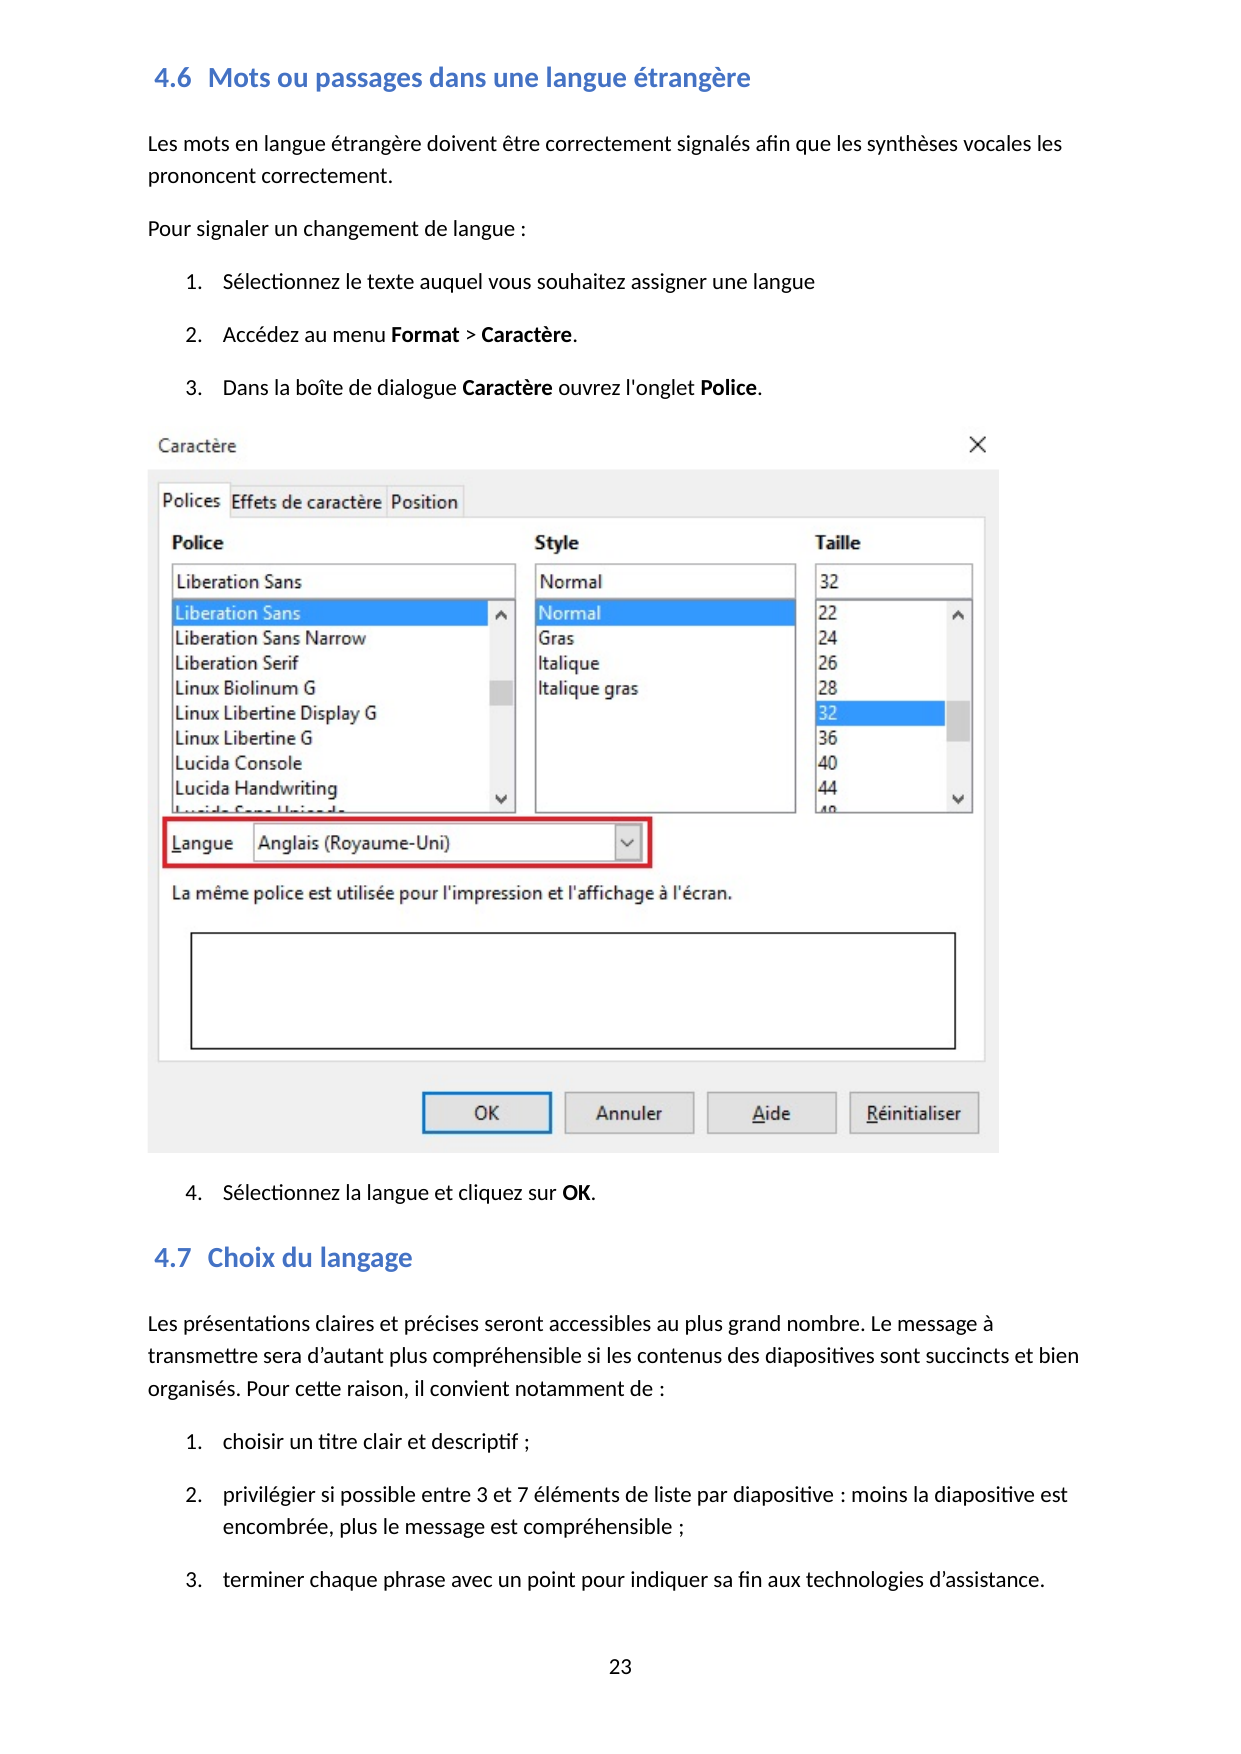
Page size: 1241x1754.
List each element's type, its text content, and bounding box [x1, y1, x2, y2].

list Sélectionnez le texte auquel vous souhaitez assigner une langue [185, 267, 1093, 295]
list privilégier si possible entre 3 et 7 éléments de liste par diapositive : moins la diapositive est encombrée, plus le message est compréhensible ; [185, 1480, 1093, 1540]
text Les mots en langue étrangère doivent être correctement signalés afin que les synthèses vocales les prononcent correctement. [148, 129, 1093, 189]
picture [147, 426, 999, 1153]
text Les présentations claires et précises seront accessibles au plus grand nombre. Le message à transmettre sera d’autant plus compréhensible si les contenus des diapositives sont succincts et bien organisés. Pour cette raison, il convient notamment de : [148, 1309, 1093, 1402]
subtitle Choix du langage [148, 1239, 1093, 1275]
list Accédez au menu Format > Caractère. [185, 320, 1093, 348]
list Dans la boîte de dialogue Caractère ouvrez l'onglet Police. [185, 373, 1093, 401]
subtitle Mots ou passages dans une langue étrangère [148, 59, 1093, 95]
list Sélectionnez la langue et cliquez sur OK. [185, 1178, 1093, 1206]
list choisir un titre clair et descriptif ; [185, 1427, 1093, 1455]
text Pour signaler un changement de langue : [148, 214, 1093, 242]
list terminer chaque phrase avec un point pour indiquer sa fin aux technologies d’assistance. [185, 1565, 1093, 1593]
